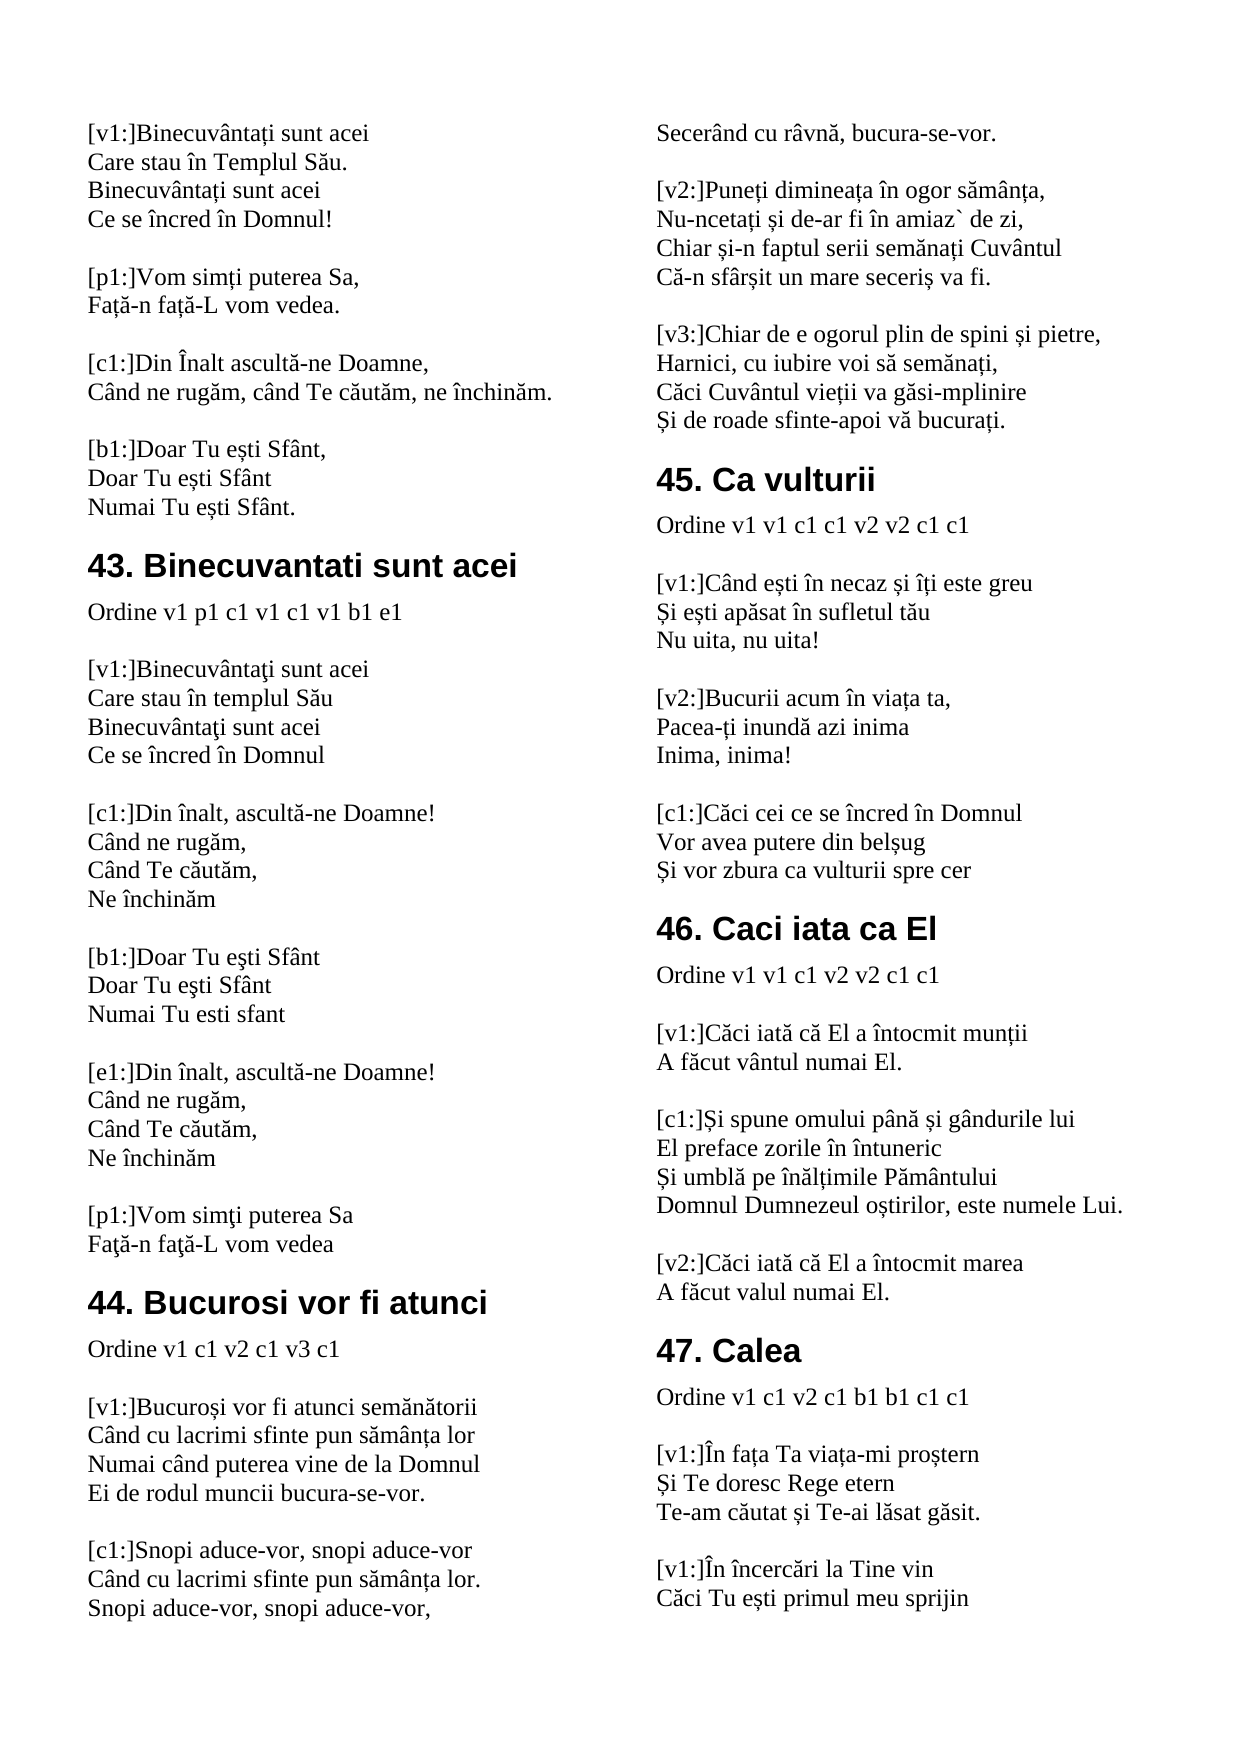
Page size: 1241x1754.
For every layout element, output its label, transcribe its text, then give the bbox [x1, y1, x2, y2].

text Ordine v1 p1 c1 v1 c1 v1 b1 e1 [v1:]Binecuvântaţi sunt acei Care stau în templul Său Binecuvântaţi sunt acei Ce se încred în Domnul [c1:]Din înalt, ascultă-ne Doamne! Când ne rugăm, Când Te căutăm, Ne închinăm [b1:]Doar Tu eşti Sfânt Doar Tu eşti Sfânt Numai Tu esti sfant [e1:]Din înalt, ascultă-ne Doamne! Când ne rugăm, Când Te căutăm, Ne închinăm [p1:]Vom simţi puterea Sa Faţă-n faţă-L vom vedea [87, 597, 597, 1258]
subtitle 47. Calea [656, 1330, 1166, 1369]
subtitle 45. Ca vulturii [656, 459, 1166, 498]
text Ordine v1 v1 c1 v2 v2 c1 c1 [v1:]Căci iată că El a întocmit munții A făcut vântul numai El. [c1:]Și spune omului până și gândurile lui El preface zorile în întuneric Și umblă pe înălțimile Pământului Domnul Dumnezeul oștirilor, este numele Lui. [v2:]Căci iată că El a întocmit marea A făcut valul numai El. [656, 960, 1166, 1305]
subtitle 46. Caci iata ca El [656, 909, 1166, 948]
subtitle 43. Binecuvantati sunt acei [87, 546, 597, 584]
text [v1:]Binecuvântați sunt acei Care stau în Templul Său. Binecuvântați sunt acei Ce se încred în Domnul! [p1:]Vom simți puterea Sa, Față-n față-L vom vedea. [c1:]Din Înalt ascultă-ne Doamne, Când ne rugăm, când Te căutăm, ne închinăm. [b1:]Doar Tu ești Sfânt, Doar Tu ești Sfânt Numai Tu ești Sfânt. [87, 118, 597, 521]
text Ordine v1 v1 c1 c1 v2 v2 c1 c1 [v1:]Când ești în necaz și îți este greu Și ești apăsat în sufletul tău Nu uita, nu uita! [v2:]Bucurii acum în viața ta, Pacea-ți inundă azi inima Inima, inima! [c1:]Căci cei ce se încred în Domnul Vor avea putere din belșug Și vor zbura ca vulturii spre cer [656, 511, 1166, 884]
subtitle 44. Bucurosi vor fi atunci [87, 1283, 597, 1322]
text Ordine v1 c1 v2 c1 b1 b1 c1 c1 [v1:]În fața Ta viața-mi proștern Și Te doresc Rege etern Te-am căutat și Te-ai lăsat găsit. [v1:]În încercări la Tine vin Căci Tu ești primul meu sprijin [656, 1382, 1166, 1612]
text Secerând cu râvnă, bucura-se-vor. [v2:]Puneți dimineața în ogor sămânța, Nu-ncetați și de-ar fi în amiaz` de zi, Chiar și-n faptul serii semănați Cuvântul Că-n sfârșit un mare seceriș va fi. [v3:]Chiar de e ogorul plin de spini și pietre, Harnici, cu iubire voi să semănați, Căci Cuvântul vieții va găsi-mplinire Și de roade sfinte-apoi vă bucurați. [656, 118, 1166, 434]
text Ordine v1 c1 v2 c1 v3 c1 [v1:]Bucuroși vor fi atunci semănătorii Când cu lacrimi sfinte pun sămânța lor Numai când puterea vine de la Domnul Ei de rodul muncii bucura-se-vor. [c1:]Snopi aduce-vor, snopi aduce-vor Când cu lacrimi sfinte pun sămânța lor. Snopi aduce-vor, snopi aduce-vor, [87, 1334, 597, 1622]
